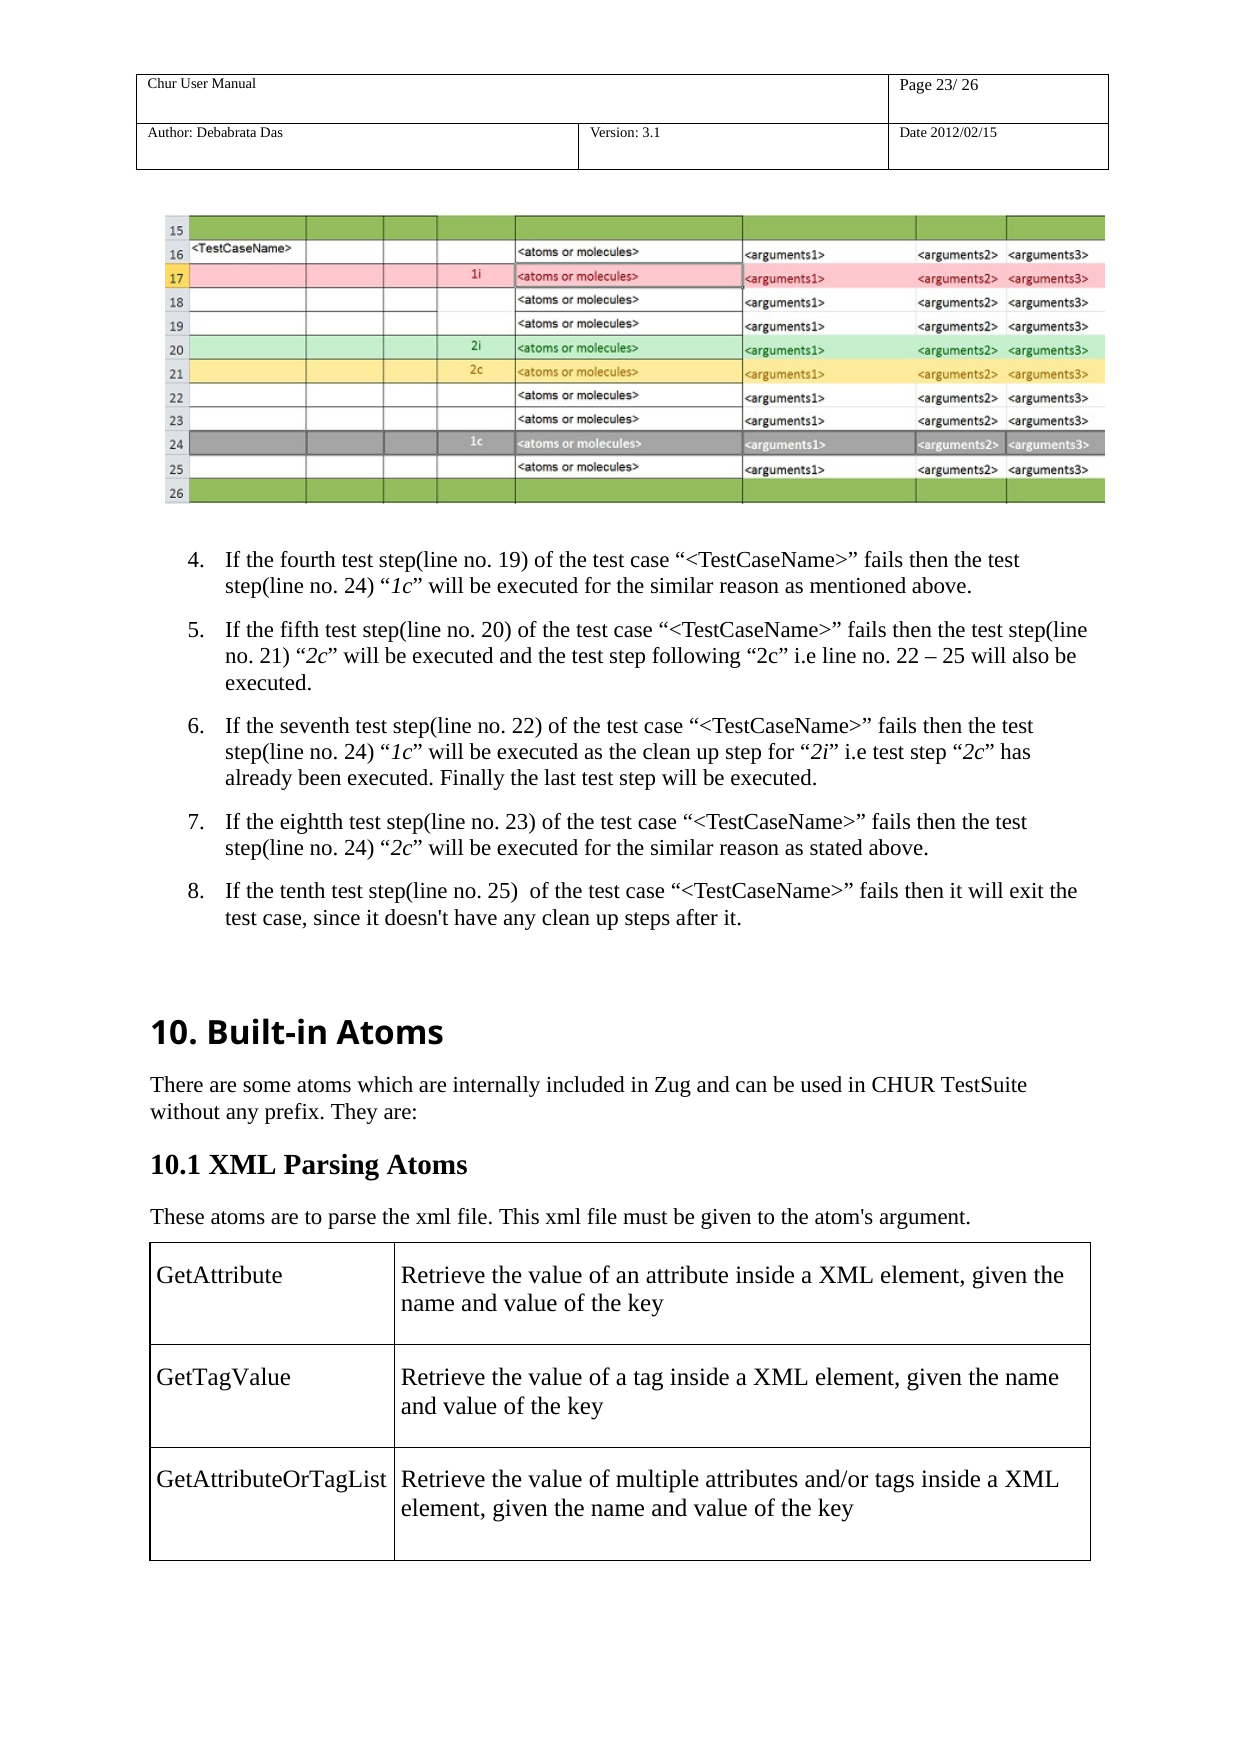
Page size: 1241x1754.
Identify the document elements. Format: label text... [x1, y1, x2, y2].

list [165, 199, 1105, 213]
picture [165, 213, 1105, 504]
text There are some atoms which are internally included in Zug and can be used in CHUR TestSuite without any prefix. They are: [150, 1071, 1090, 1124]
text These atoms are to parse the xml file. This xml file must be given to the atom's argument. [150, 1203, 1090, 1230]
table_cell Retrieve the value of a tag inside a XML element, given the name and value of the key [395, 1345, 1090, 1447]
table_cell GetTagValue [151, 1345, 394, 1447]
list If the fifth test step(line no. 20) of the test case “<TestCaseName>” fails then the test step(line no. 21) “2c” will be executed and the test step following “2c” i.e line no. 22 – 25 will also be executed. [187, 616, 1090, 695]
list If the seventh test step(line no. 22) of the test case “<TestCaseName>” fails then the test step(line no. 24) “1c” will be executed as the clean up step for “2i” i.e test step “2c” has already been executed. Finally the last test step will be executed. [187, 712, 1090, 791]
table_header GetAttribute [151, 1243, 394, 1344]
table_header Retrieve the value of an attribute inside a XML element, given the name and value of the key [395, 1243, 1090, 1344]
table_cell Retrieve the value of multiple attributes and/or tags inside a XML element, given the name and value of the key [395, 1448, 1090, 1560]
list If the eightth test step(line no. 23) of the test case “<TestCaseName>” fails then the test step(line no. 24) “2c” will be executed for the similar reason as stated above. [187, 808, 1090, 860]
list If the tenth test step(line no. 25) of the test case “<TestCaseName>” fails then it will exit the test case, since it doesn't have any clean up steps after it. [187, 877, 1090, 930]
list If the fourth test step(line no. 19) of the test case “<TestCaseName>” fails then the test step(line no. 24) “1c” will be executed for the similar reason as mentioned above. [187, 525, 1090, 599]
text 10. Built-in Atoms [150, 1009, 1090, 1054]
list [165, 504, 1105, 525]
table_cell GetAttributeOrTagList [151, 1448, 394, 1560]
text 10.1 XML Parsing Atoms [150, 1147, 1090, 1181]
